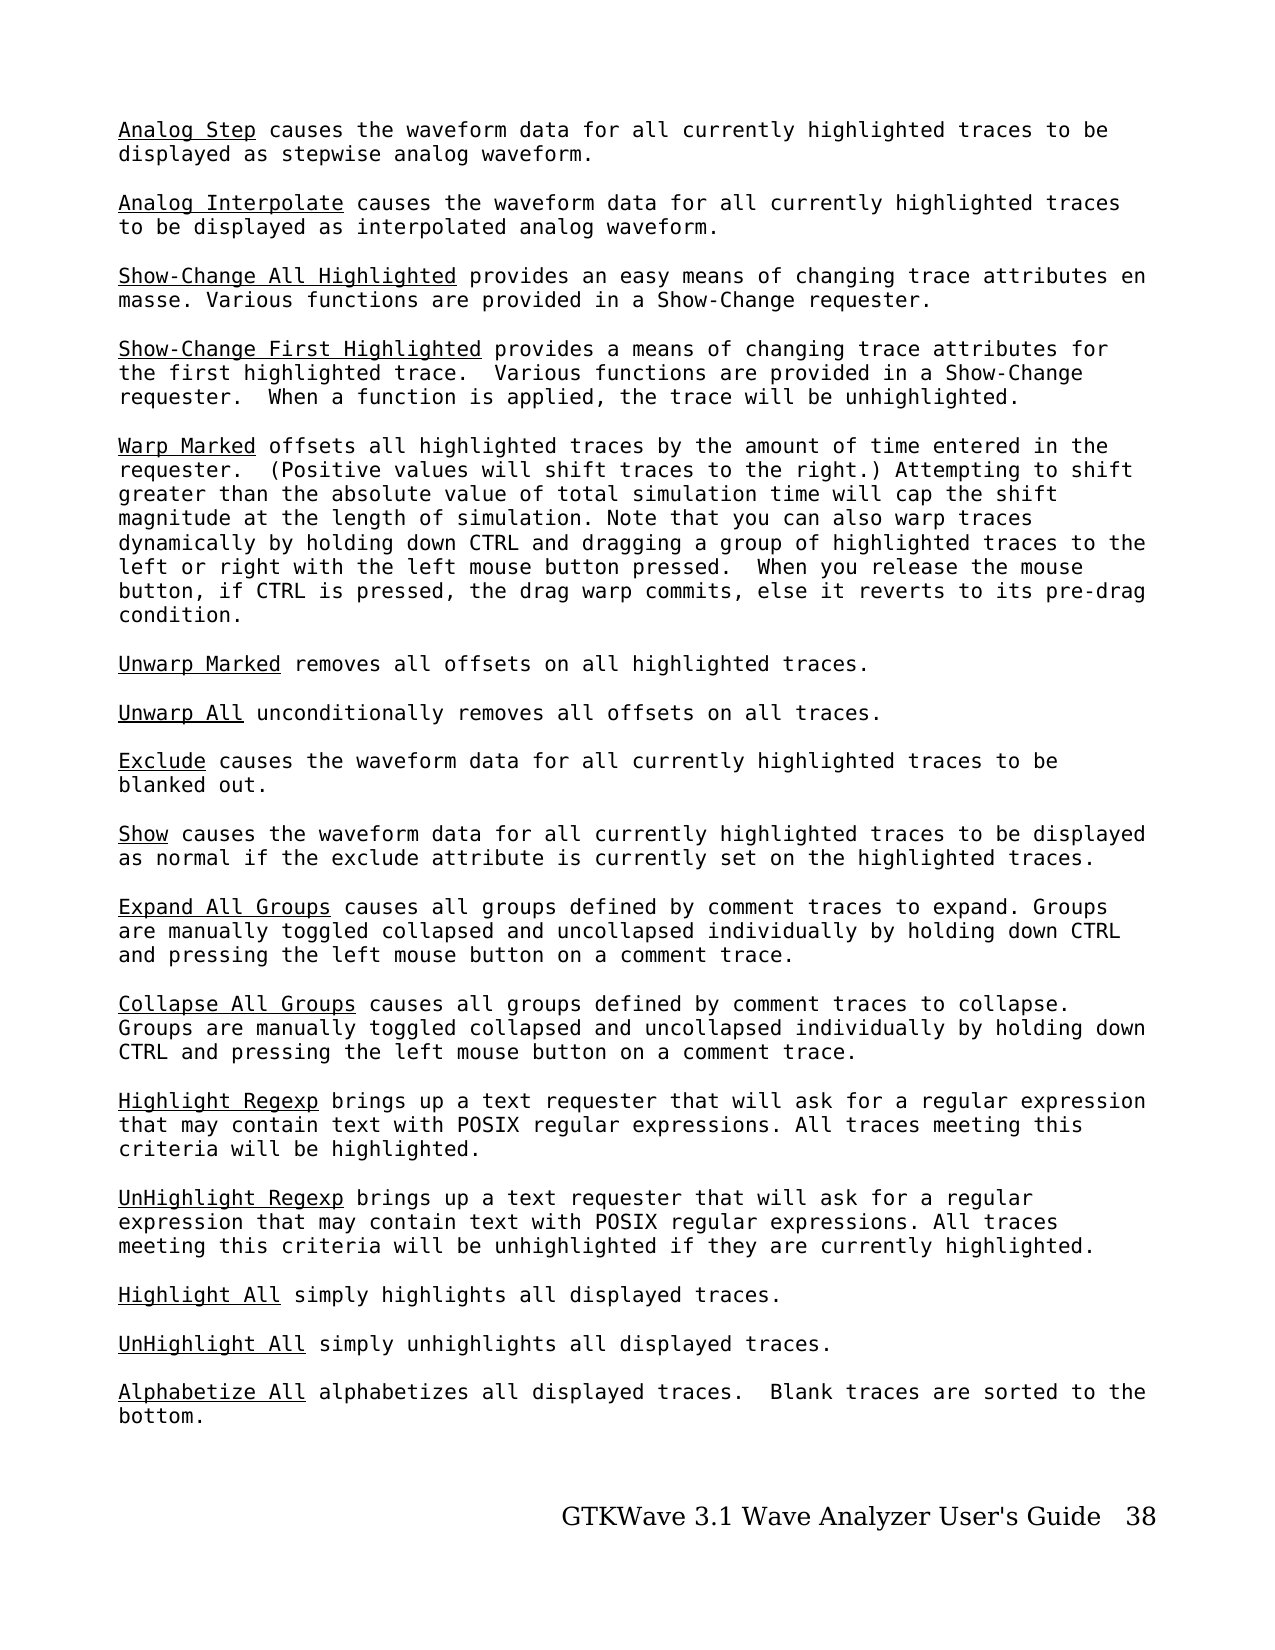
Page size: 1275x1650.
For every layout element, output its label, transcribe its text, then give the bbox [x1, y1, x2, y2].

text Warp Marked offsets all highlighted traces by the amount of time entered in the requester. (Positive values will shift traces to the right.) Attempting to shift greater than the absolute value of total simulation time will cap the shift magnitude at the length of simulation. Note that you can also warp traces dynamically by holding down CTRL and dragging a group of highlighted traces to the left or right with the left mouse button pressed. When you release the mouse button, if CTRL is pressed, the drag warp commits, else it reverts to its pre-drag condition. [118, 434, 1157, 628]
text Expand All Groups causes all groups defined by comment traces to expand. Groups are manually toggled collapsed and uncollapsed individually by holding down CTRL and pressing the left mouse button on a comment trace. [118, 895, 1157, 968]
text Unwarp All unconditionally removes all offsets on all traces. [118, 701, 1157, 725]
text Show-Change First Highlighted provides a means of changing trace attributes for the first highlighted trace. Various functions are provided in a Show-Change requester. When a function is applied, the trace will be unhighlighted. [118, 337, 1157, 409]
text UnHighlight Regexp brings up a text requester that will ask for a regular expression that may contain text with POSIX regular expressions. All traces meeting this criteria will be unhighlighted if they are currently highlighted. [118, 1186, 1157, 1259]
text Highlight Regexp brings up a text requester that will ask for a regular expression that may contain text with POSIX regular expressions. All traces meeting this criteria will be highlighted. [118, 1089, 1157, 1162]
text Unwarp Marked removes all offsets on all highlighted traces. [118, 652, 1157, 676]
text Analog Interpolate causes the waveform data for all currently highlighted traces to be displayed as interpolated analog waveform. [118, 191, 1157, 239]
text Analog Step causes the waveform data for all currently highlighted traces to be displayed as stepwise analog waveform. [118, 118, 1157, 167]
text Alphabetize All alphabetizes all displayed traces. Blank traces are sorted to the bottom. [118, 1380, 1157, 1429]
text Highlight All simply highlights all displayed traces. [118, 1283, 1157, 1307]
text UnHighlight All simply unhighlights all displayed traces. [118, 1332, 1157, 1356]
text Show-Change All Highlighted provides an easy means of changing trace attributes en masse. Various functions are provided in a Show-Change requester. [118, 264, 1157, 312]
text Collapse All Groups causes all groups defined by comment traces to collapse. Groups are manually toggled collapsed and uncollapsed individually by holding down CTRL and pressing the left mouse button on a comment trace. [118, 992, 1157, 1065]
text Exclude causes the waveform data for all currently highlighted traces to be blanked out. [118, 749, 1157, 798]
text Show causes the waveform data for all currently highlighted traces to be displayed as normal if the exclude attribute is currently set on the highlighted traces. [118, 822, 1157, 871]
